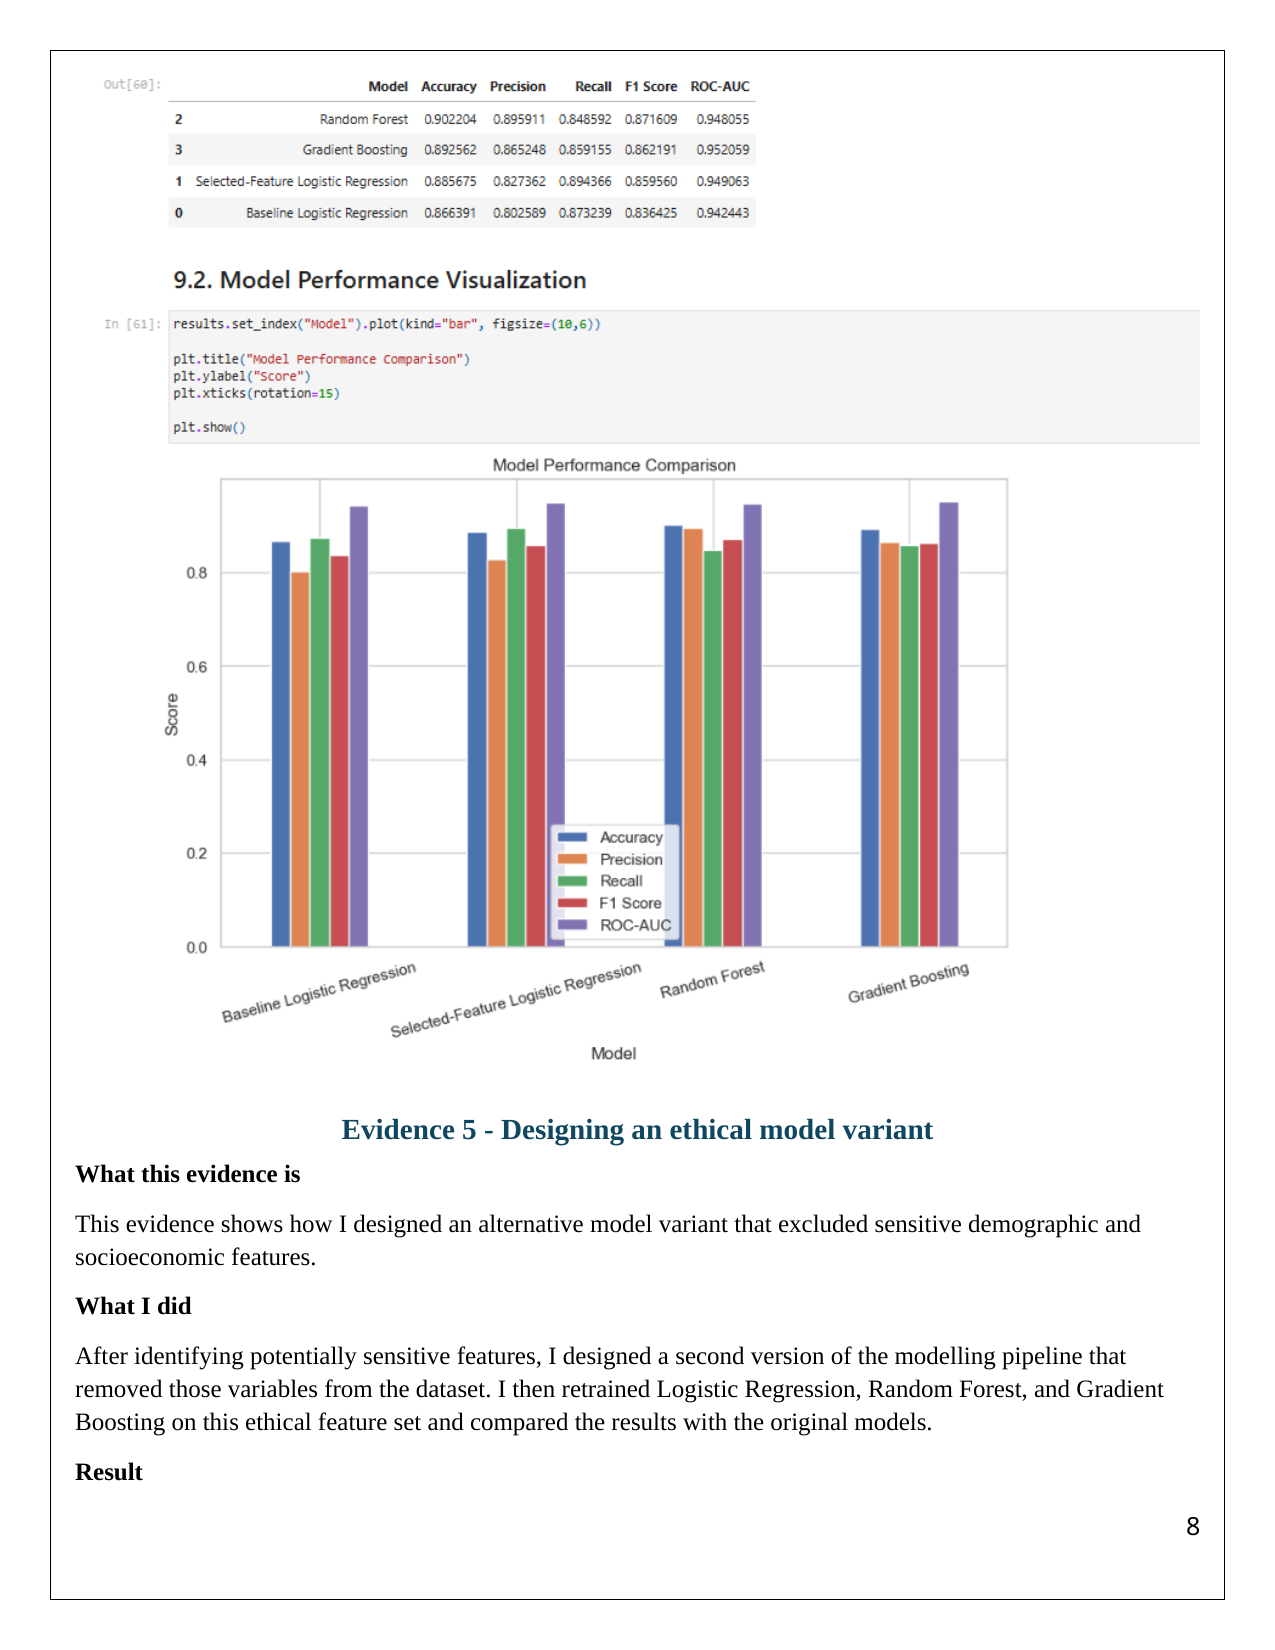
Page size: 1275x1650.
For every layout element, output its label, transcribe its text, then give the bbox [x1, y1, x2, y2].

text What this evidence is [75, 1159, 1200, 1188]
text Result [75, 1457, 1200, 1486]
text After identifying potentially sensitive features, I designed a second version of the modelling pipeline that removed those variables from the dataset. I then retrained Logistic Regression, Random Forest, and Gradient Boosting on this ethical feature set and compared the results with the original models. [75, 1341, 1200, 1436]
subtitle Evidence 5 - Designing an ethical model variant [75, 1112, 1200, 1146]
text This evidence shows how I designed an alternative model variant that excluded sensitive demographic and socioeconomic features. [75, 1209, 1200, 1270]
text What I did [75, 1291, 1200, 1320]
